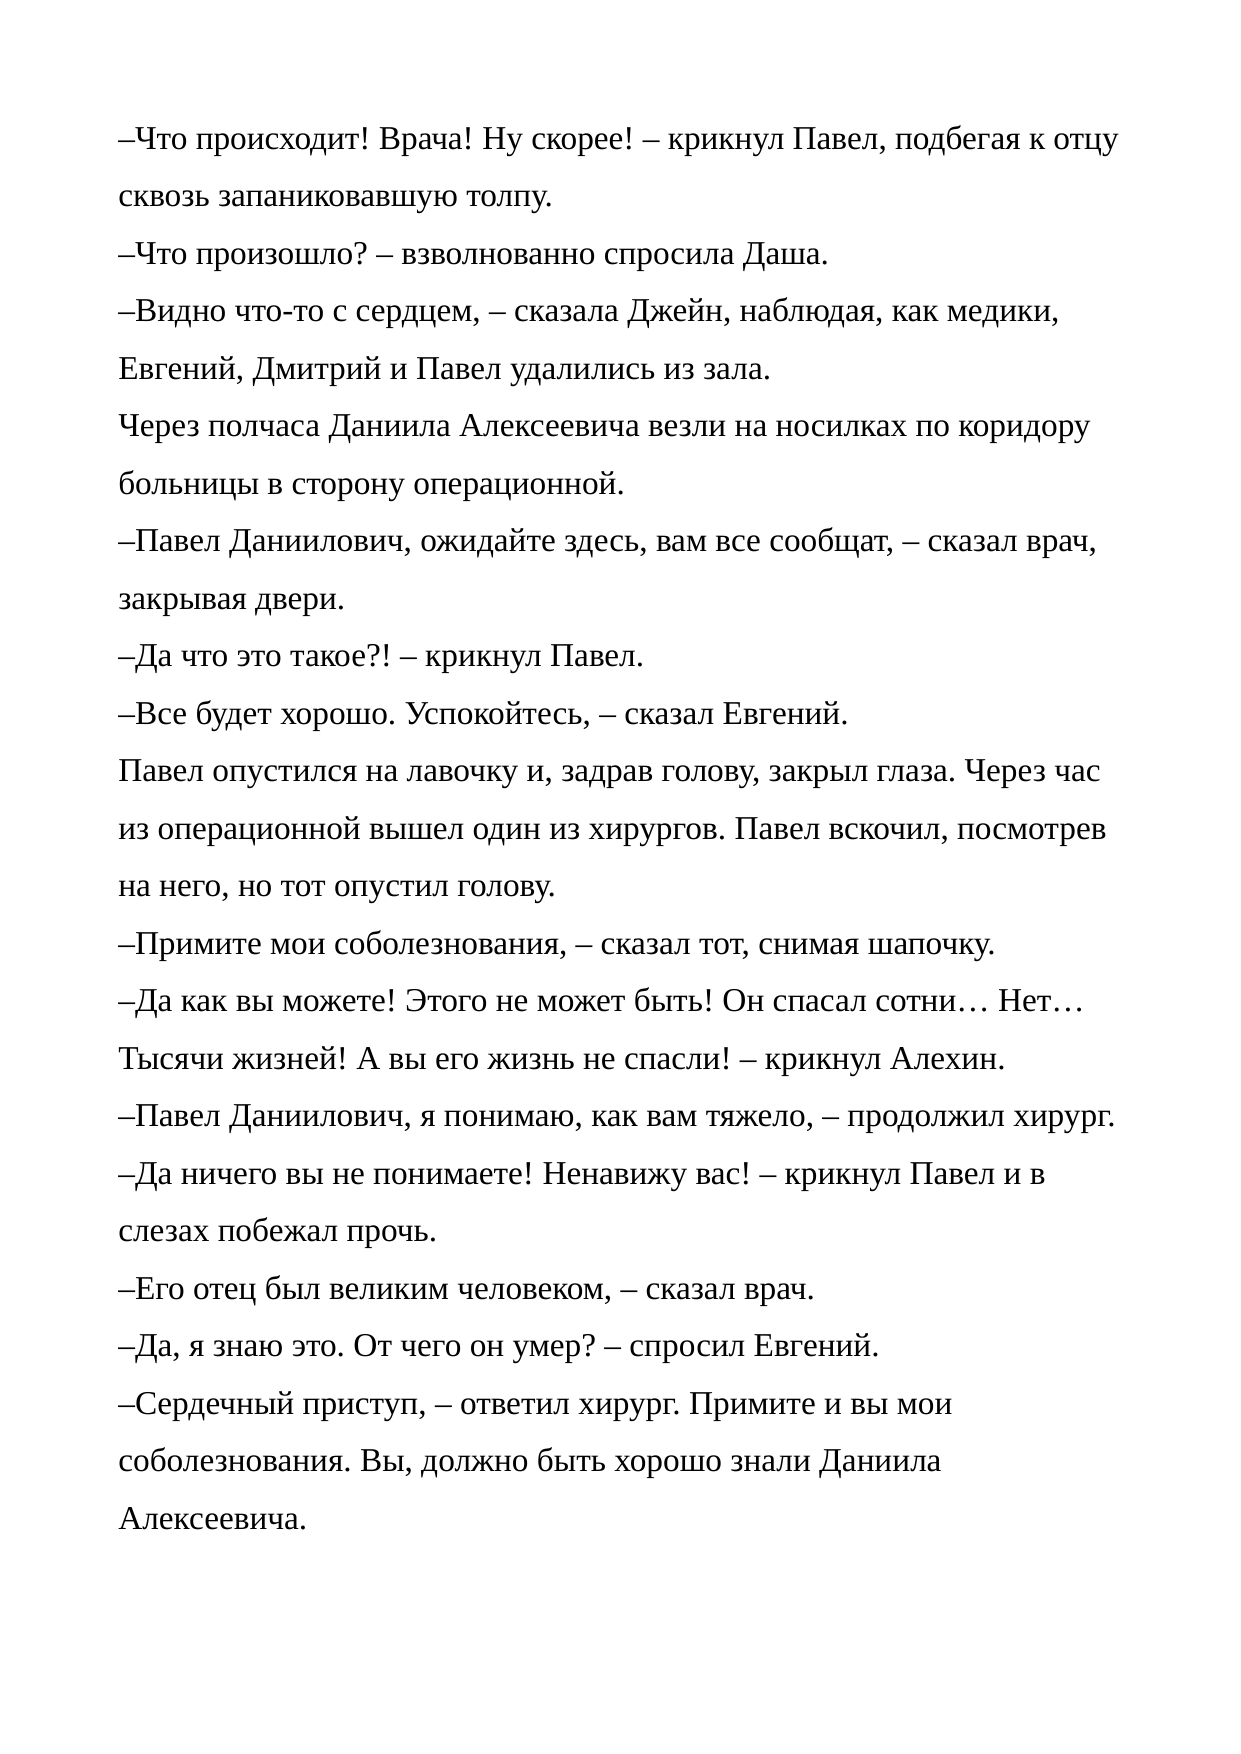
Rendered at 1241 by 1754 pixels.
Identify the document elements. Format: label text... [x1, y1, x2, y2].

text –Его отец был великим человеком, – сказал врач. [118, 1268, 1122, 1306]
text –Все будет хорошо. Успокойтесь, – сказал Евгений. [118, 693, 1122, 731]
text –Что произошло? – взволнованно спросила Даша. [118, 233, 1122, 271]
text –Видно что-то с сердцем, – сказала Джейн, наблюдая, как медики, Евгений, Дмитрий и Павел удалились из зала. [118, 291, 1122, 386]
text –Да как вы можете! Этого не может быть! Он спасал сотни… Нет… Тысячи жизней! А вы его жизнь не спасли! – крикнул Алехин. [118, 981, 1122, 1076]
text –Примите мои соболезнования, – сказал тот, снимая шапочку. [118, 923, 1122, 961]
text –Павел Даниилович, ожидайте здесь, вам все сообщат, – сказал врач, закрывая двери. [118, 521, 1122, 616]
text –Да ничего вы не понимаете! Ненавижу вас! – крикнул Павел и в слезах побежал прочь. [118, 1153, 1122, 1249]
text –Да что это такое?! – крикнул Павел. [118, 636, 1122, 674]
text Через полчаса Даниила Алексеевича везли на носилках по коридору больницы в сторону операционной. [118, 406, 1122, 501]
text –Павел Даниилович, я понимаю, как вам тяжело, – продолжил хирург. [118, 1096, 1122, 1134]
text –Что происходит! Врача! Ну скорее! – крикнул Павел, подбегая к отцу сквозь запаниковавшую толпу. [118, 118, 1122, 214]
text –Сердечный приступ, – ответил хирург. Примите и вы мои соболезнования. Вы, должно быть хорошо знали Даниила Алексеевича. [118, 1383, 1122, 1536]
text –Да, я знаю это. От чего он умер? – спросил Евгений. [118, 1326, 1122, 1364]
text Павел опустился на лавочку и, задрав голову, закрыл глаза. Через час из операционной вышел один из хирургов. Павел вскочил, посмотрев на него, но тот опустил голову. [118, 751, 1122, 904]
